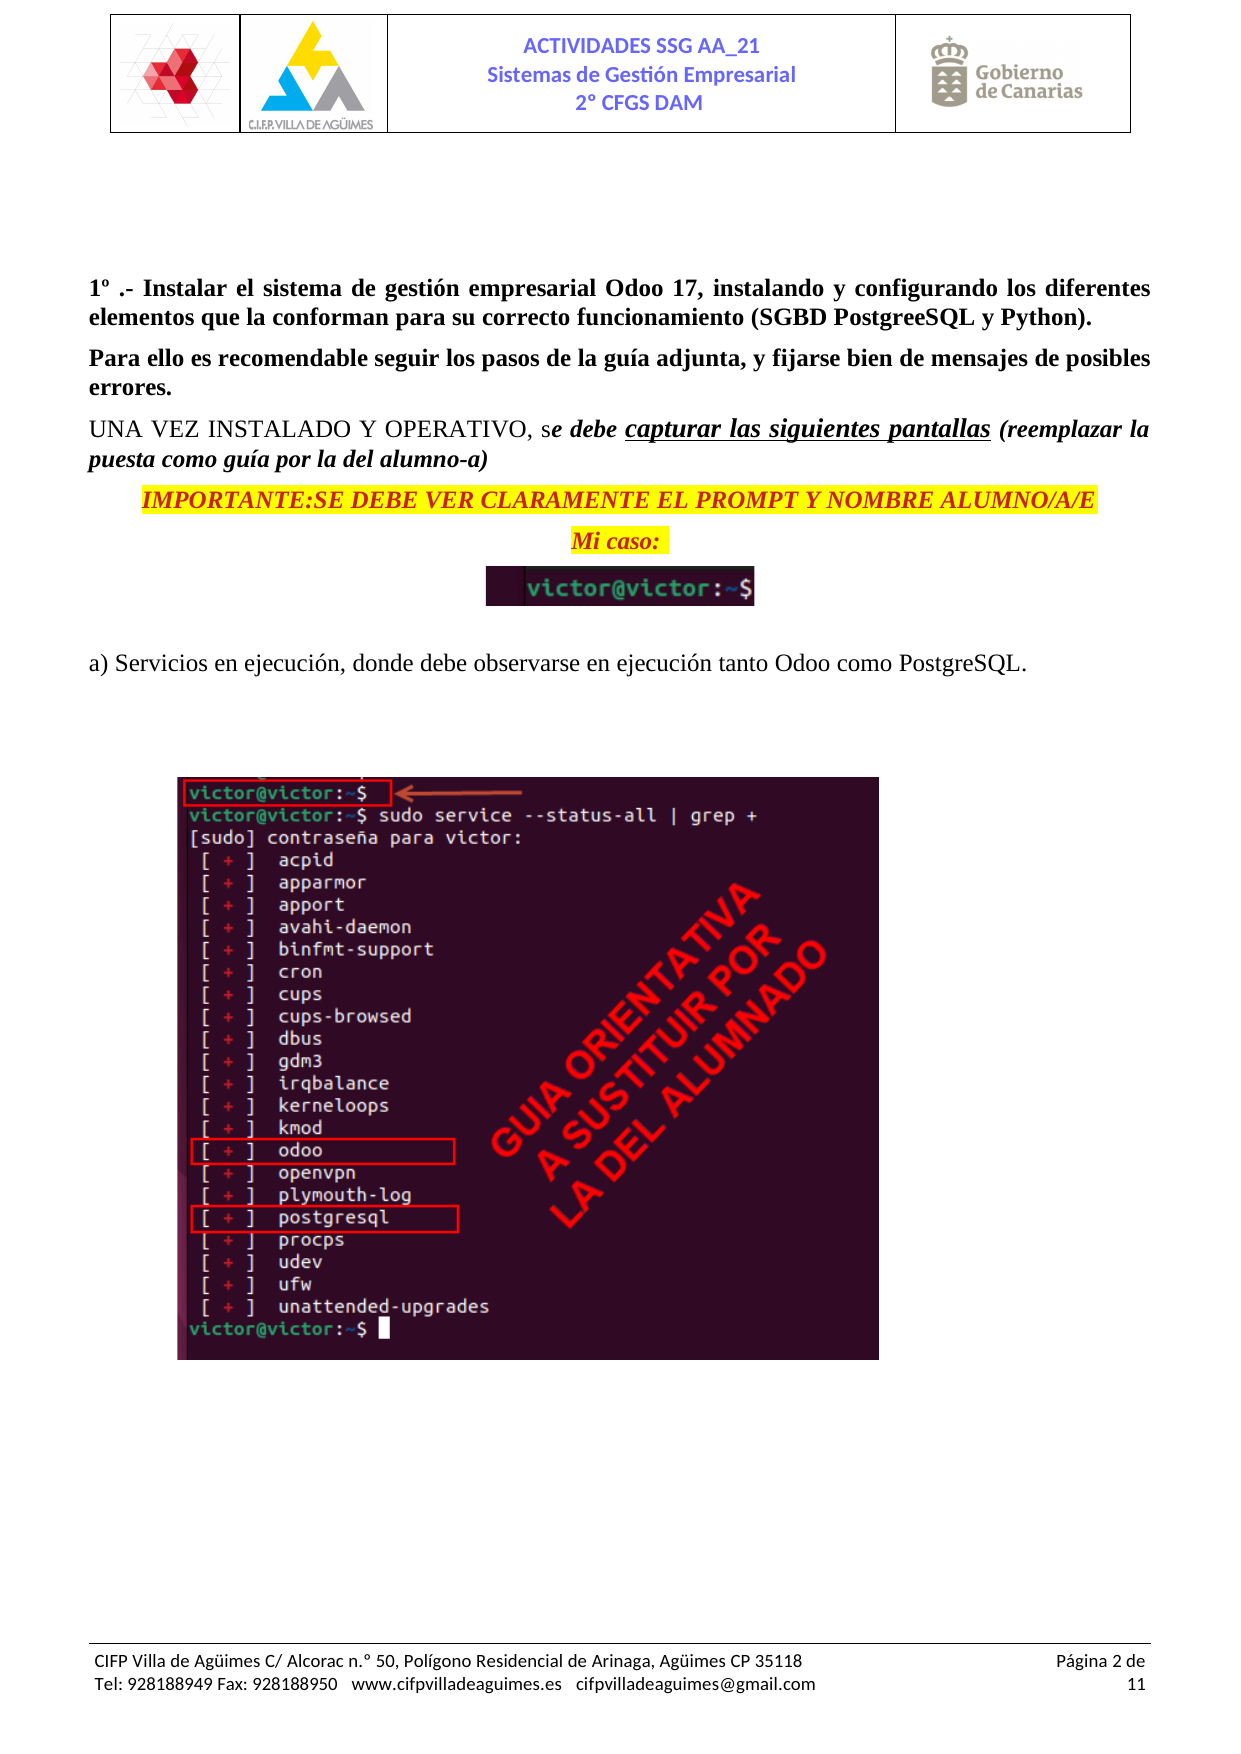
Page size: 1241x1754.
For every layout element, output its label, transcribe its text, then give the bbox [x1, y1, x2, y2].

picture [177, 777, 879, 1360]
picture [485, 566, 755, 606]
text Para ello es recomendable seguir los pasos de la guía adjunta, y fijarse bien de mensajes de posibles errores. [89, 343, 1152, 401]
picture [248, 20, 374, 131]
text a) Servicios en ejecución, donde debe observarse en ejecución tanto Odoo como PostgreSQL. [89, 648, 1152, 677]
picture [928, 34, 1084, 108]
picture [117, 23, 233, 126]
text UNA VEZ INSTALADO Y OPERATIVO, se debe capturar las siguientes pantallas (reemplazar la puesta como guía por la del alumno-a) [89, 413, 1152, 473]
text Mi caso: [89, 526, 1152, 554]
text 1º .- Instalar el sistema de gestión empresarial Odoo 17, instalando y configurando los diferentes elementos que la conforman para su correcto funcionamiento (SGBD PostgreeSQL y Python). [89, 273, 1152, 331]
text IMPORTANTE:SE DEBE VER CLARAMENTE EL PROMPT Y NOMBRE ALUMNO/A/E [89, 485, 1152, 514]
